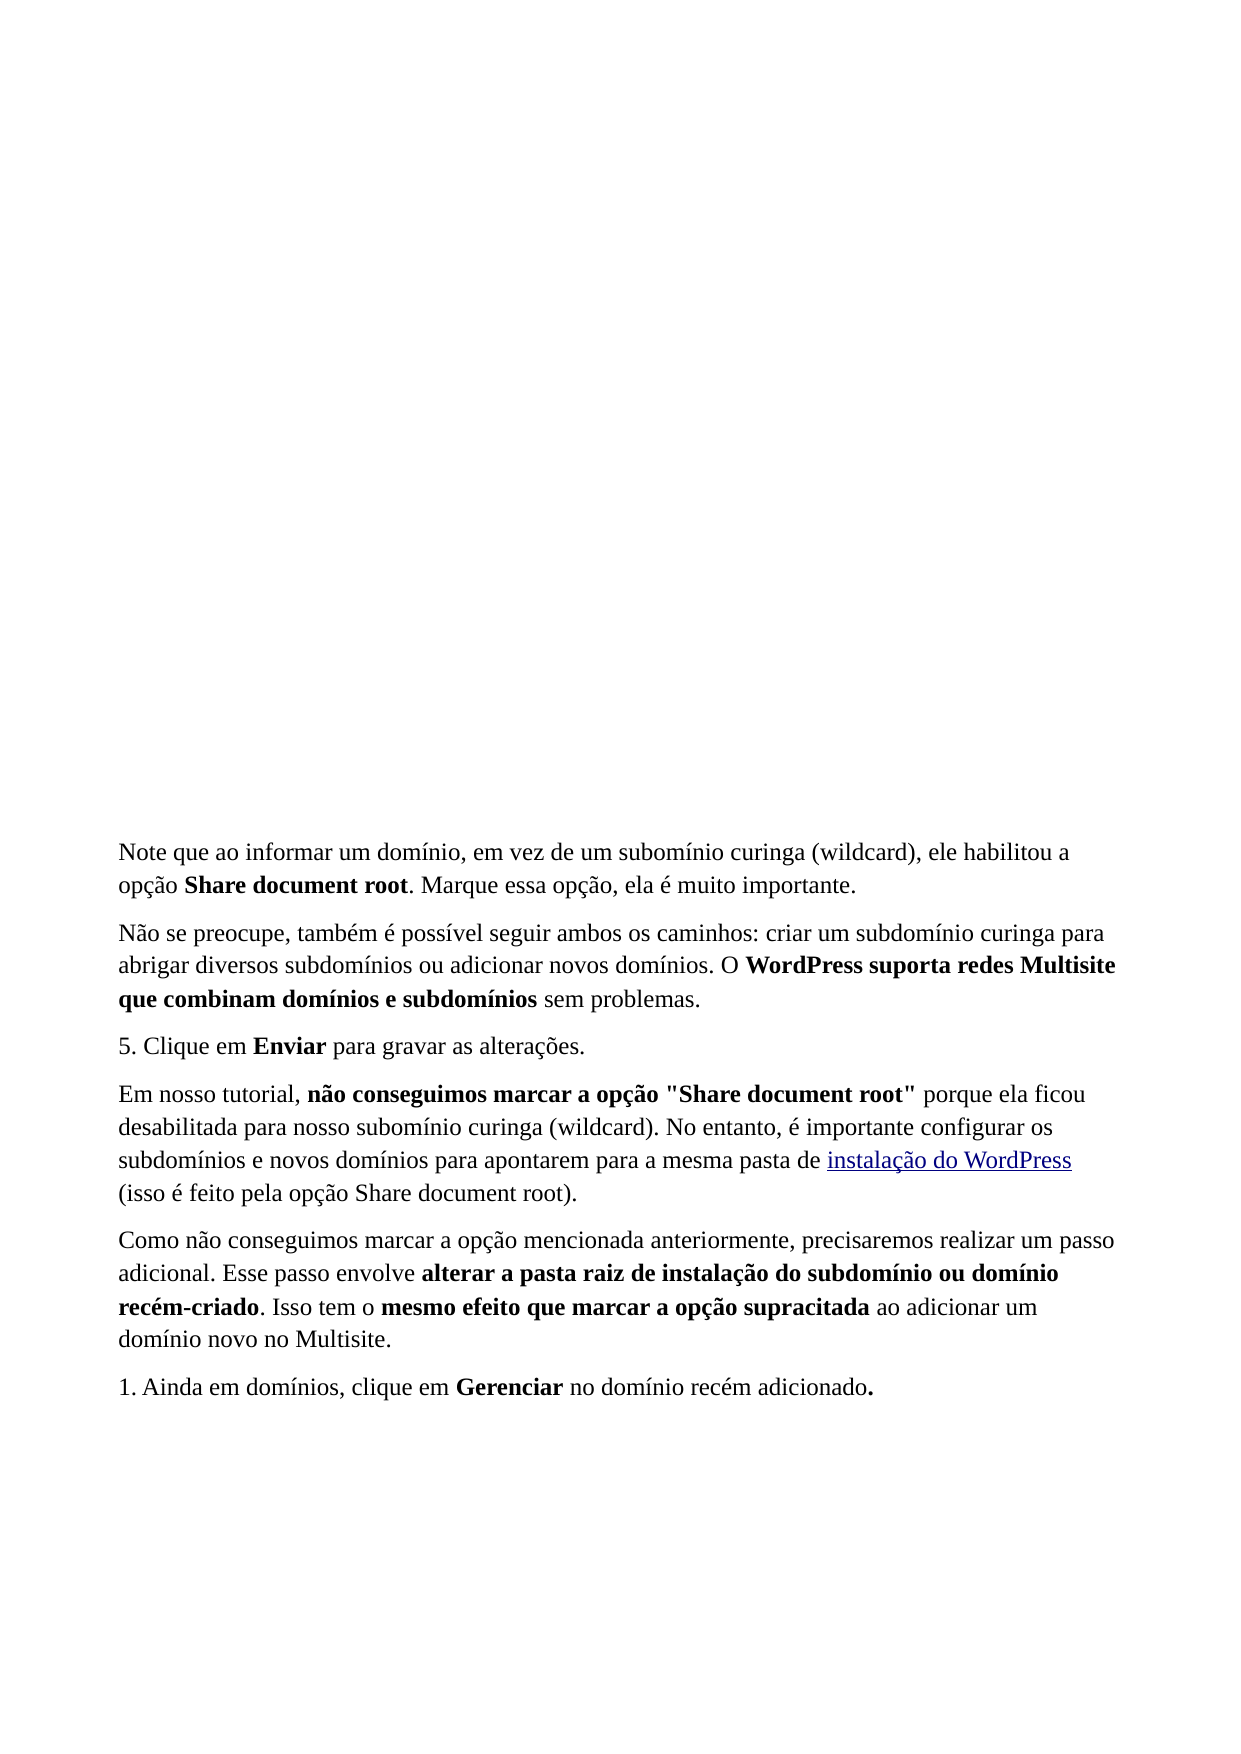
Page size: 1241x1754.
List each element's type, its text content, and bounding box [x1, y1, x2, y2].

text 1. Ainda em domínios, clique em Gerenciar no domínio recém adicionado. [118, 1372, 1122, 1401]
text Não se preocupe, também é possível seguir ambos os caminhos: criar um subdomínio curinga para abrigar diversos subdomínios ou adicionar novos domínios. O WordPress suporta redes Multisite que combinam domínios e subdomínios sem problemas. [118, 918, 1122, 1012]
text 5. Clique em Enviar para gravar as alterações. [118, 1031, 1122, 1060]
text Em nosso tutorial, não conseguimos marcar a opção "Share document root" porque ela ficou desabilitada para nosso subomínio curinga (wildcard). No entanto, é importante configurar os subdomínios e novos domínios para apontarem para a mesma pasta de instalação do WordPress (isso é feito pela opção Share document root). [118, 1079, 1122, 1207]
text Como não conseguimos marcar a opção mencionada anteriormente, precisaremos realizar um passo adicional. Esse passo envolve alterar a pasta raiz de instalação do subdomínio ou domínio recém-criado. Isso tem o mesmo efeito que marcar a opção supracitada ao adicionar um domínio novo no Multisite. [118, 1226, 1122, 1353]
text Note que ao informar um domínio, em vez de um subomínio curinga (wildcard), ele habilitou a opção Share document root. Marque essa opção, ela é muito importante. [118, 837, 1122, 899]
